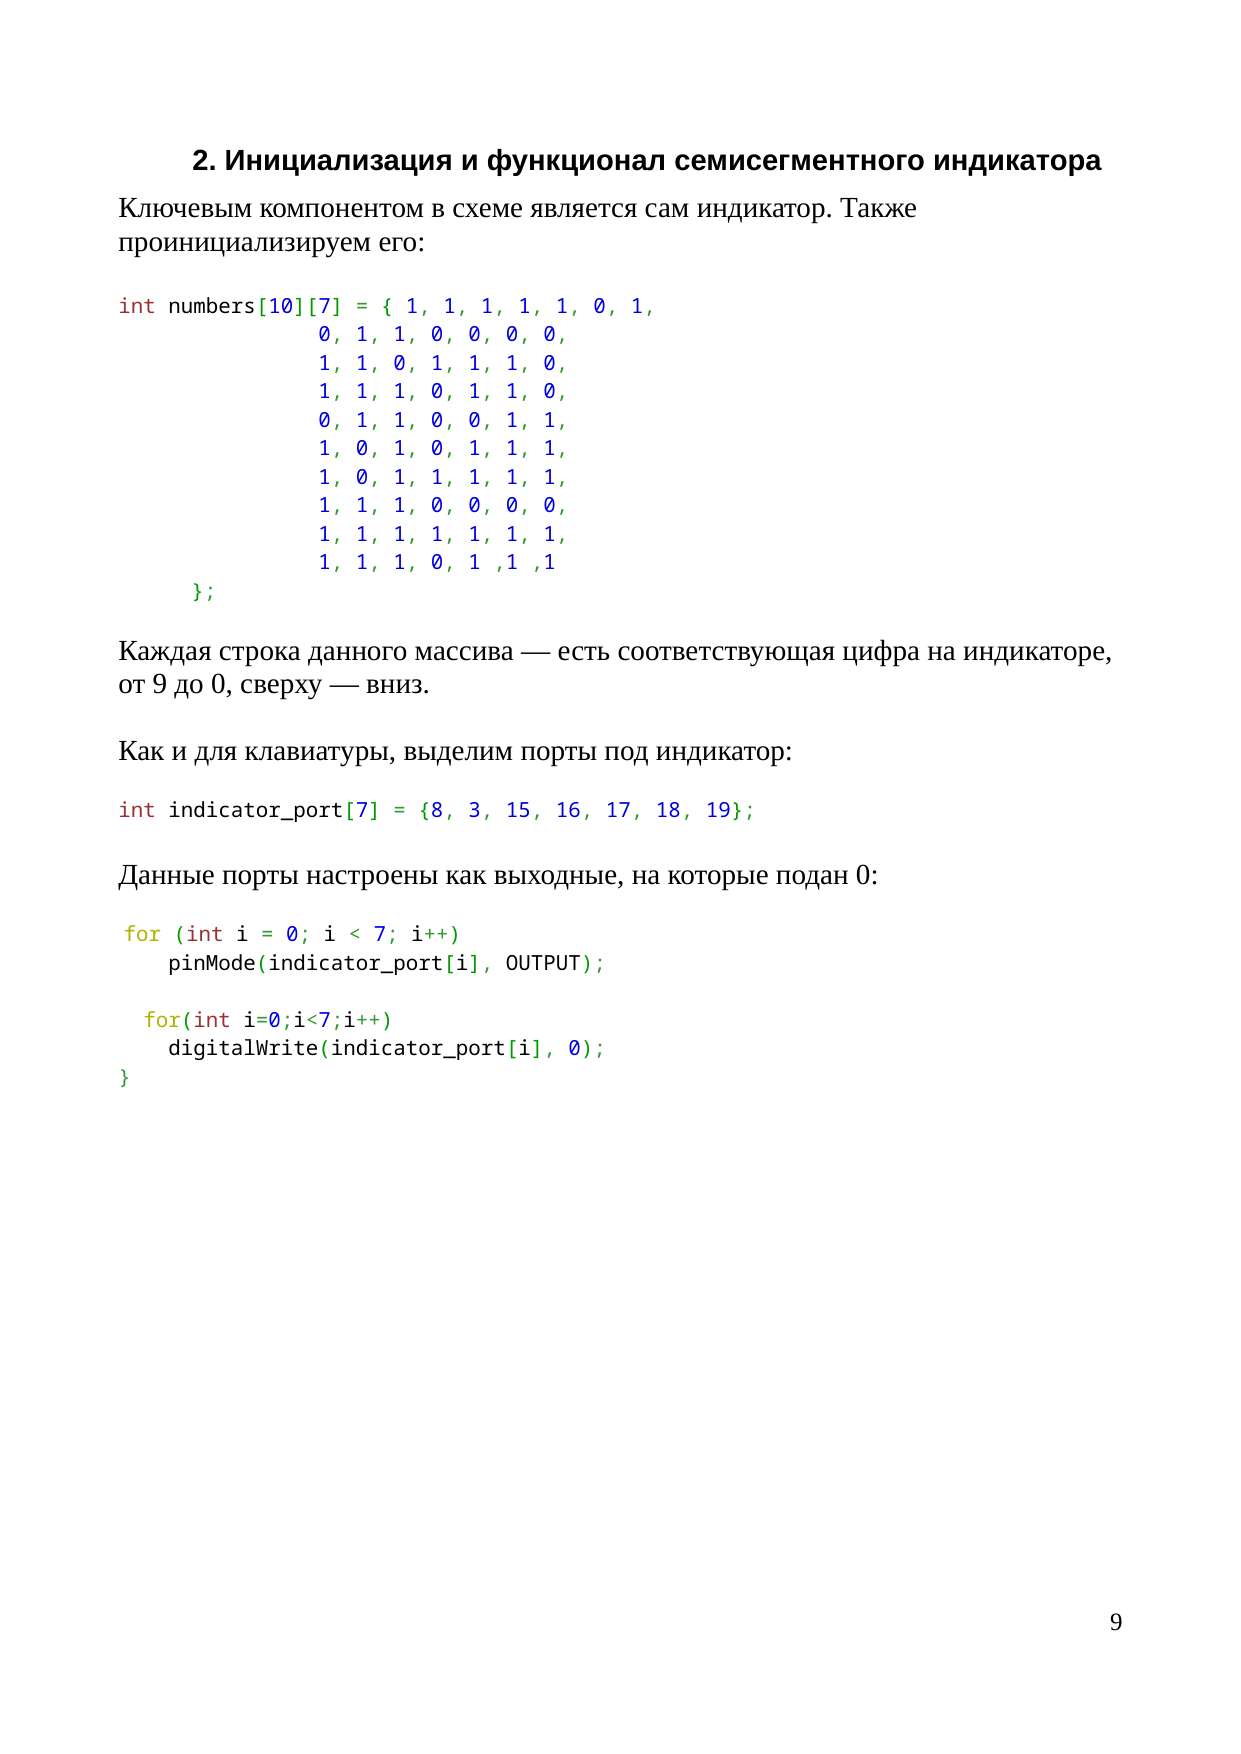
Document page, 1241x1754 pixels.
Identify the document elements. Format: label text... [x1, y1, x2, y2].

text 1, 0, 1, 0, 1, 1, 1, [118, 433, 1122, 462]
text Данные порты настроены как выходные, на которые подан 0: [118, 857, 1122, 891]
subtitle 2. Инициализация и функционал семисегментного индикатора [118, 139, 1122, 178]
text 1, 0, 1, 1, 1, 1, 1, [118, 462, 1122, 490]
text 1, 1, 1, 0, 1, 1, 0, [118, 376, 1122, 405]
text 1, 1, 1, 1, 1, 1, 1, [118, 519, 1122, 547]
text 1, 1, 1, 0, 1 ,1 ,1 [118, 547, 1122, 576]
text for(int i=0;i<7;i++) [118, 1005, 1122, 1033]
text Как и для клавиатуры, выделим порты под индикатор: [118, 733, 1122, 767]
text } [118, 1062, 1122, 1090]
text 0, 1, 1, 0, 0, 0, 0, [118, 319, 1122, 348]
text for (int i = 0; i < 7; i++) [118, 919, 1122, 948]
text 1, 1, 1, 0, 0, 0, 0, [118, 490, 1122, 519]
text pinMode(indicator_port[i], OUTPUT); [118, 948, 1122, 976]
text Ключевым компонентом в схеме является сам индикатор. Также проинициализируем его: [118, 190, 1122, 257]
text digitalWrite(indicator_port[i], 0); [118, 1033, 1122, 1062]
text }; [118, 576, 1122, 604]
text 1, 1, 0, 1, 1, 1, 0, [118, 348, 1122, 376]
text Каждая строка данного массива — есть соответствующая цифра на индикаторе, от 9 до 0, сверху — вниз. [118, 633, 1122, 700]
text int indicator_port[7] = {8, 3, 15, 16, 17, 18, 19}; [118, 796, 1122, 824]
text 0, 1, 1, 0, 0, 1, 1, [118, 405, 1122, 433]
text int numbers[10][7] = { 1, 1, 1, 1, 1, 0, 1, [118, 291, 1122, 319]
